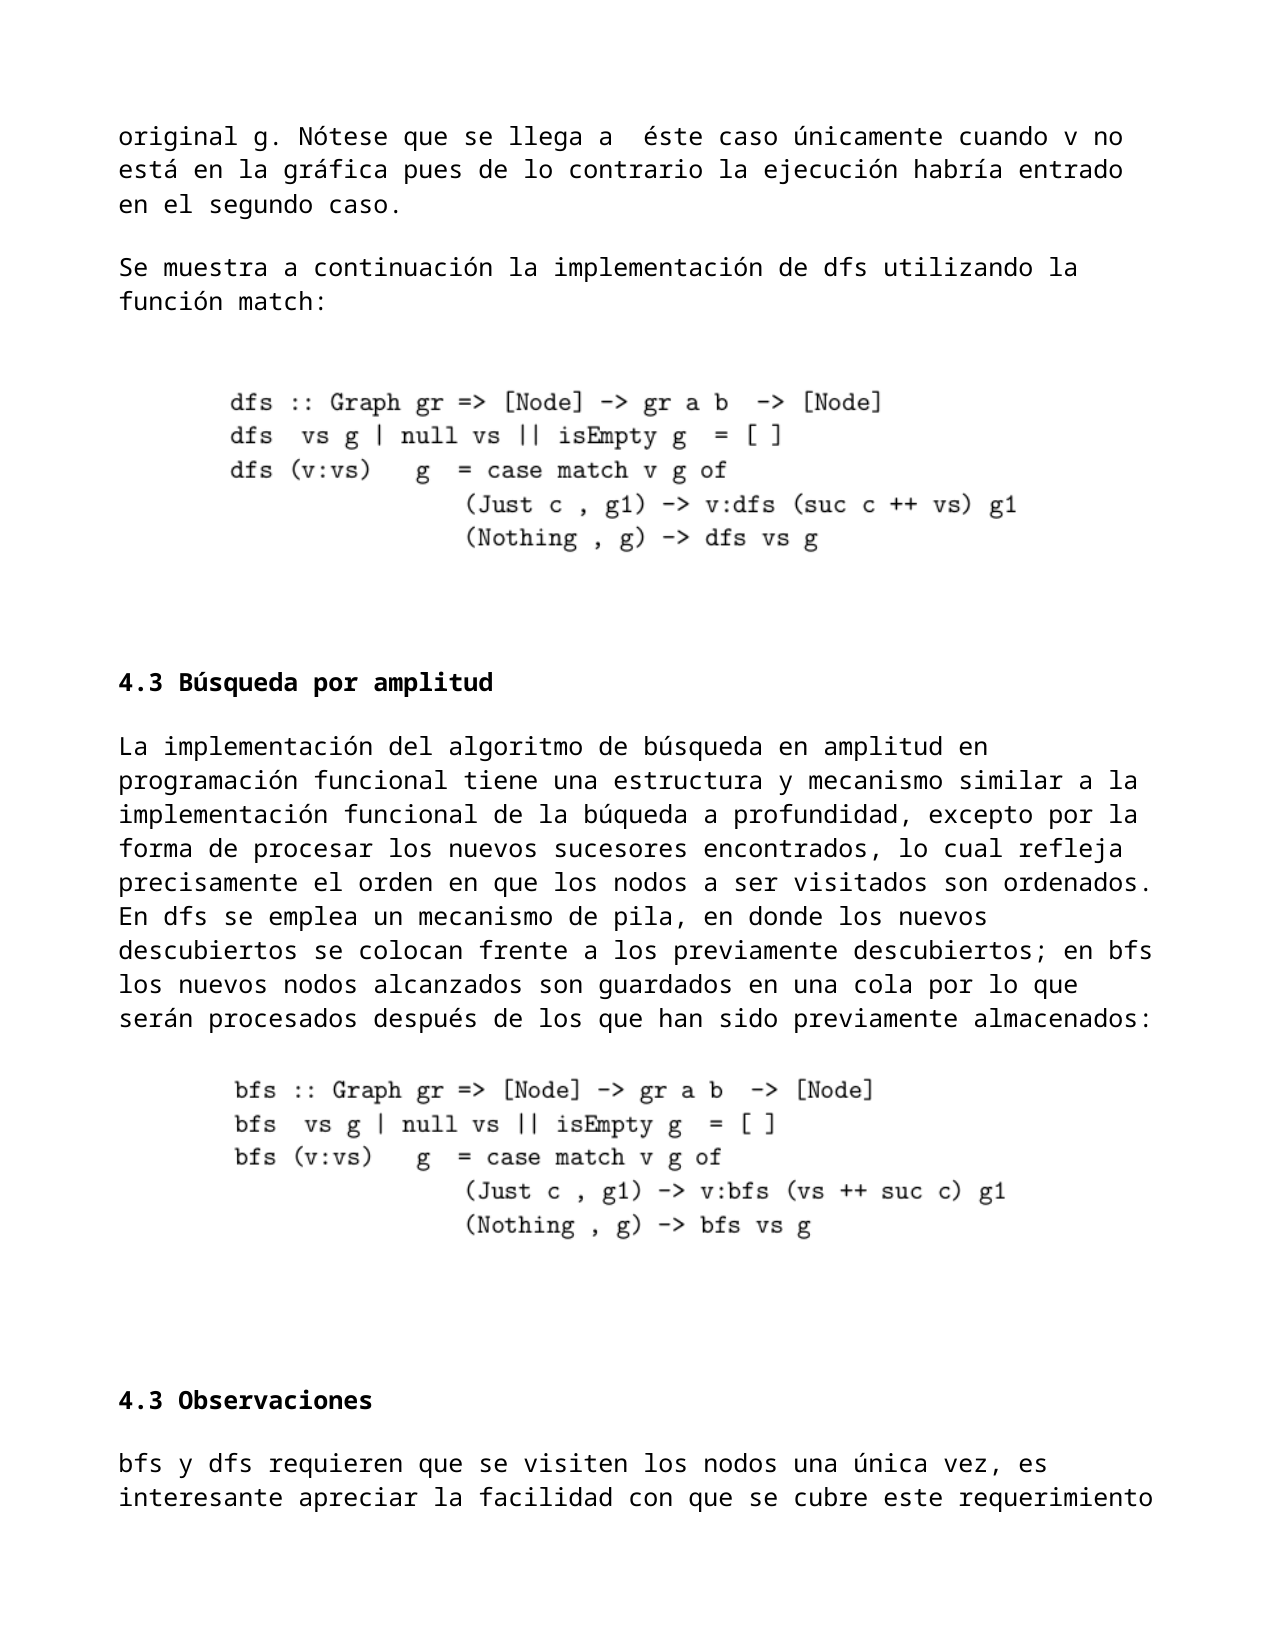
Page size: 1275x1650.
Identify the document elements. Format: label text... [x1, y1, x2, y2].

text original g. Nótese que se llega a éste caso únicamente cuando v no está en la gráfica pues de lo contrario la ejecución habría entrado en el segundo caso. [118, 118, 1157, 220]
picture [223, 1073, 1019, 1259]
text bfs y dfs requieren que se visiten los nodos una única vez, es interesante apreciar la facilidad con que se cubre este requerimiento [118, 1446, 1157, 1514]
text La implementación del algoritmo de búsqueda en amplitud en programación funcional tiene una estructura y mecanismo similar a la implementación funcional de la búqueda a profundidad, excepto por la forma de procesar los nuevos sucesores encontrados, lo cual refleja precisamente el orden en que los nodos a ser visitados son ordenados. En dfs se emplea un mecanismo de pila, en donde los nuevos descubiertos se colocan frente a los previamente descubiertos; en bfs los nuevos nodos alcanzados son guardados en una cola por lo que serán procesados después de los que han sido previamente almacenados: [118, 729, 1157, 1035]
text 4.3 Búsqueda por amplitud [118, 665, 1157, 699]
text 4.3 Observaciones [118, 1382, 1157, 1416]
text Se muestra a continuación la implementación de dfs utilizando la función match: [118, 250, 1157, 318]
picture [229, 381, 1046, 584]
